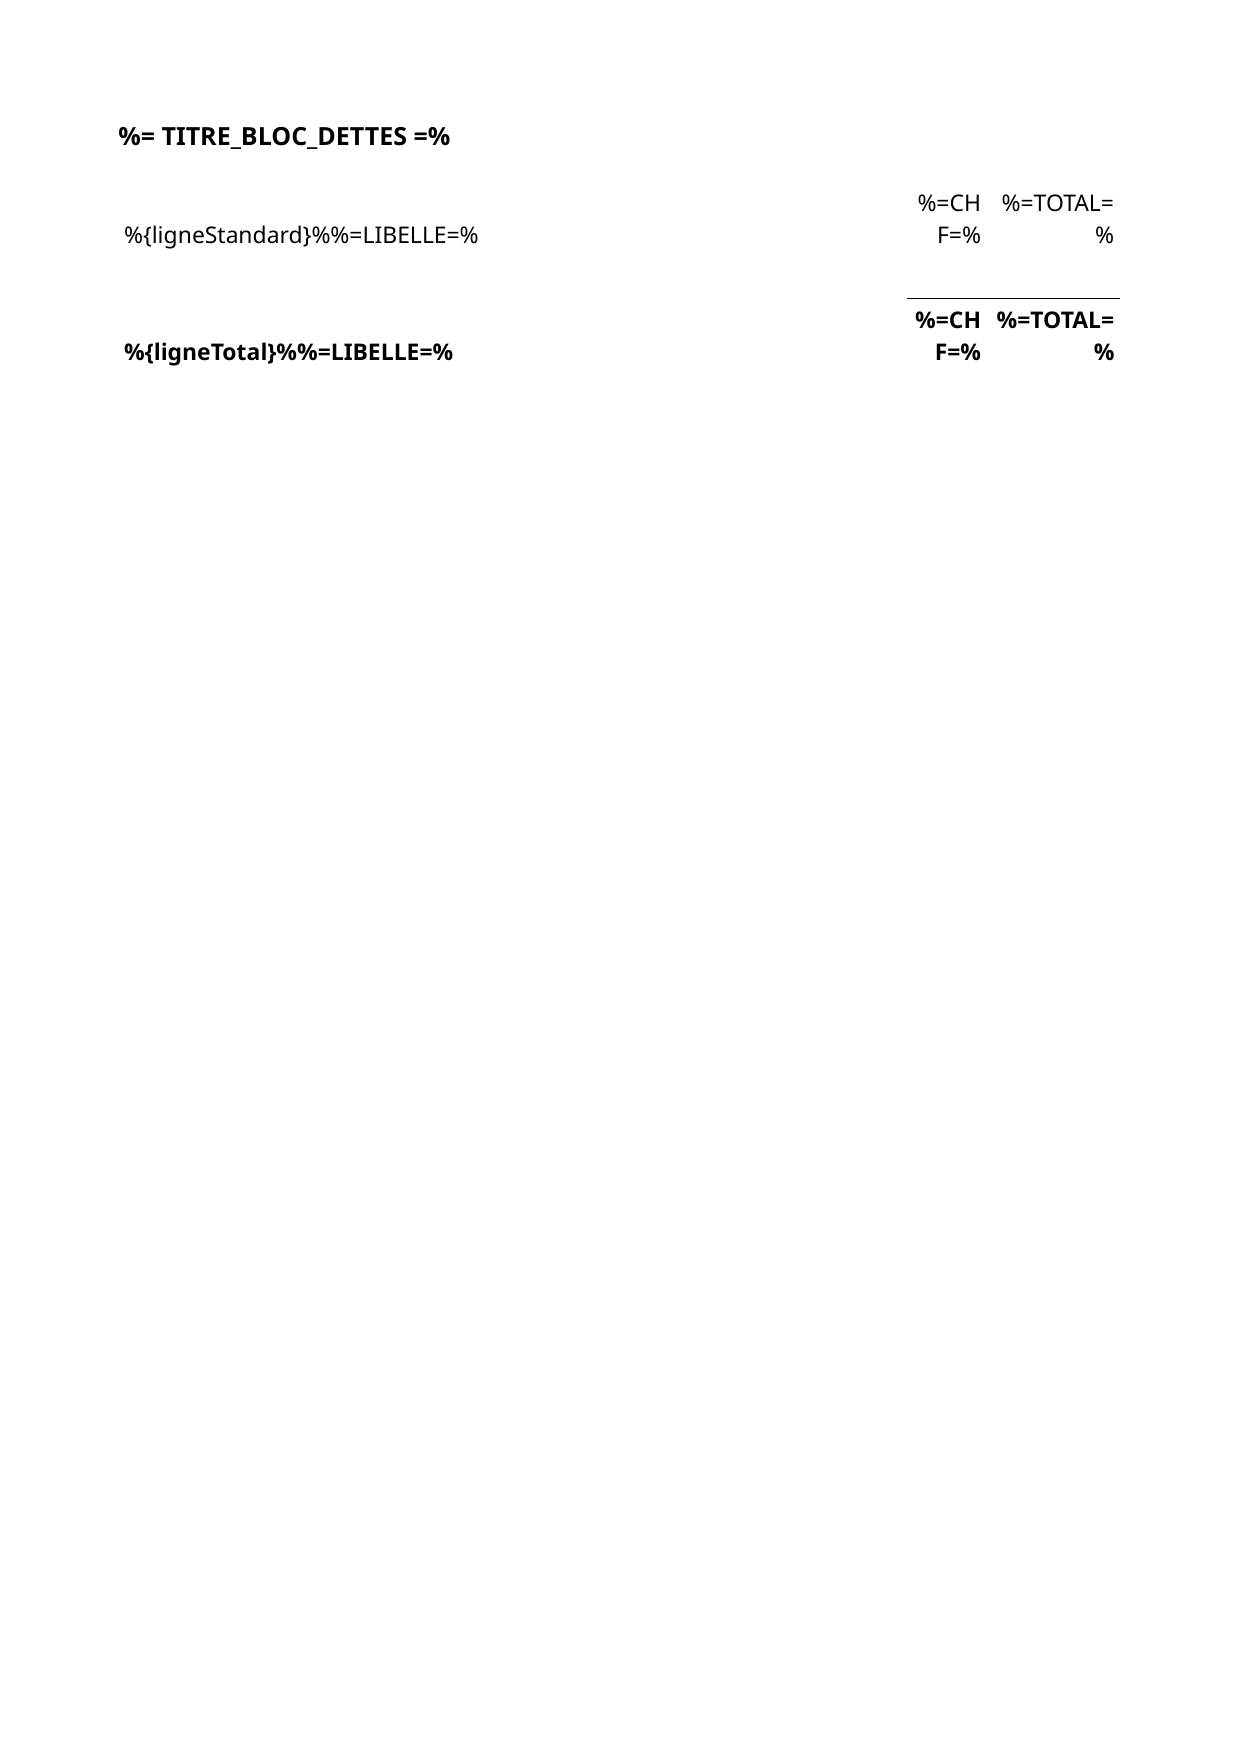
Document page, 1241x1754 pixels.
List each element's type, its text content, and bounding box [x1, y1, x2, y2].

table_cell %=TOTAL=% [987, 299, 1120, 372]
table_cell %{ligneStandard}%%=LIBELLE=% [118, 182, 620, 256]
table_cell [620, 298, 740, 372]
table_cell %=TOTAL=% [987, 182, 1120, 256]
table_header [740, 152, 815, 182]
table_cell %{ligneTotal}%%=LIBELLE=% [118, 298, 620, 372]
text %= TITRE_BLOC_DETTES =% [118, 118, 1122, 152]
table_cell [740, 182, 815, 256]
table_cell [907, 256, 987, 298]
table_cell [620, 182, 740, 256]
table_cell %=CHF=% [907, 182, 987, 256]
table_header [907, 152, 987, 182]
table_cell [620, 256, 740, 298]
table_header [815, 152, 907, 182]
table_cell [815, 256, 907, 298]
table_header [118, 152, 620, 182]
table_header [987, 152, 1120, 182]
table_header [620, 152, 740, 182]
table_cell [740, 298, 815, 372]
table_cell [987, 256, 1120, 298]
table_cell %=CHF=% [907, 299, 987, 372]
table_cell [740, 256, 815, 298]
table_cell [815, 298, 907, 372]
table_cell [815, 182, 907, 256]
table_cell [118, 256, 620, 298]
